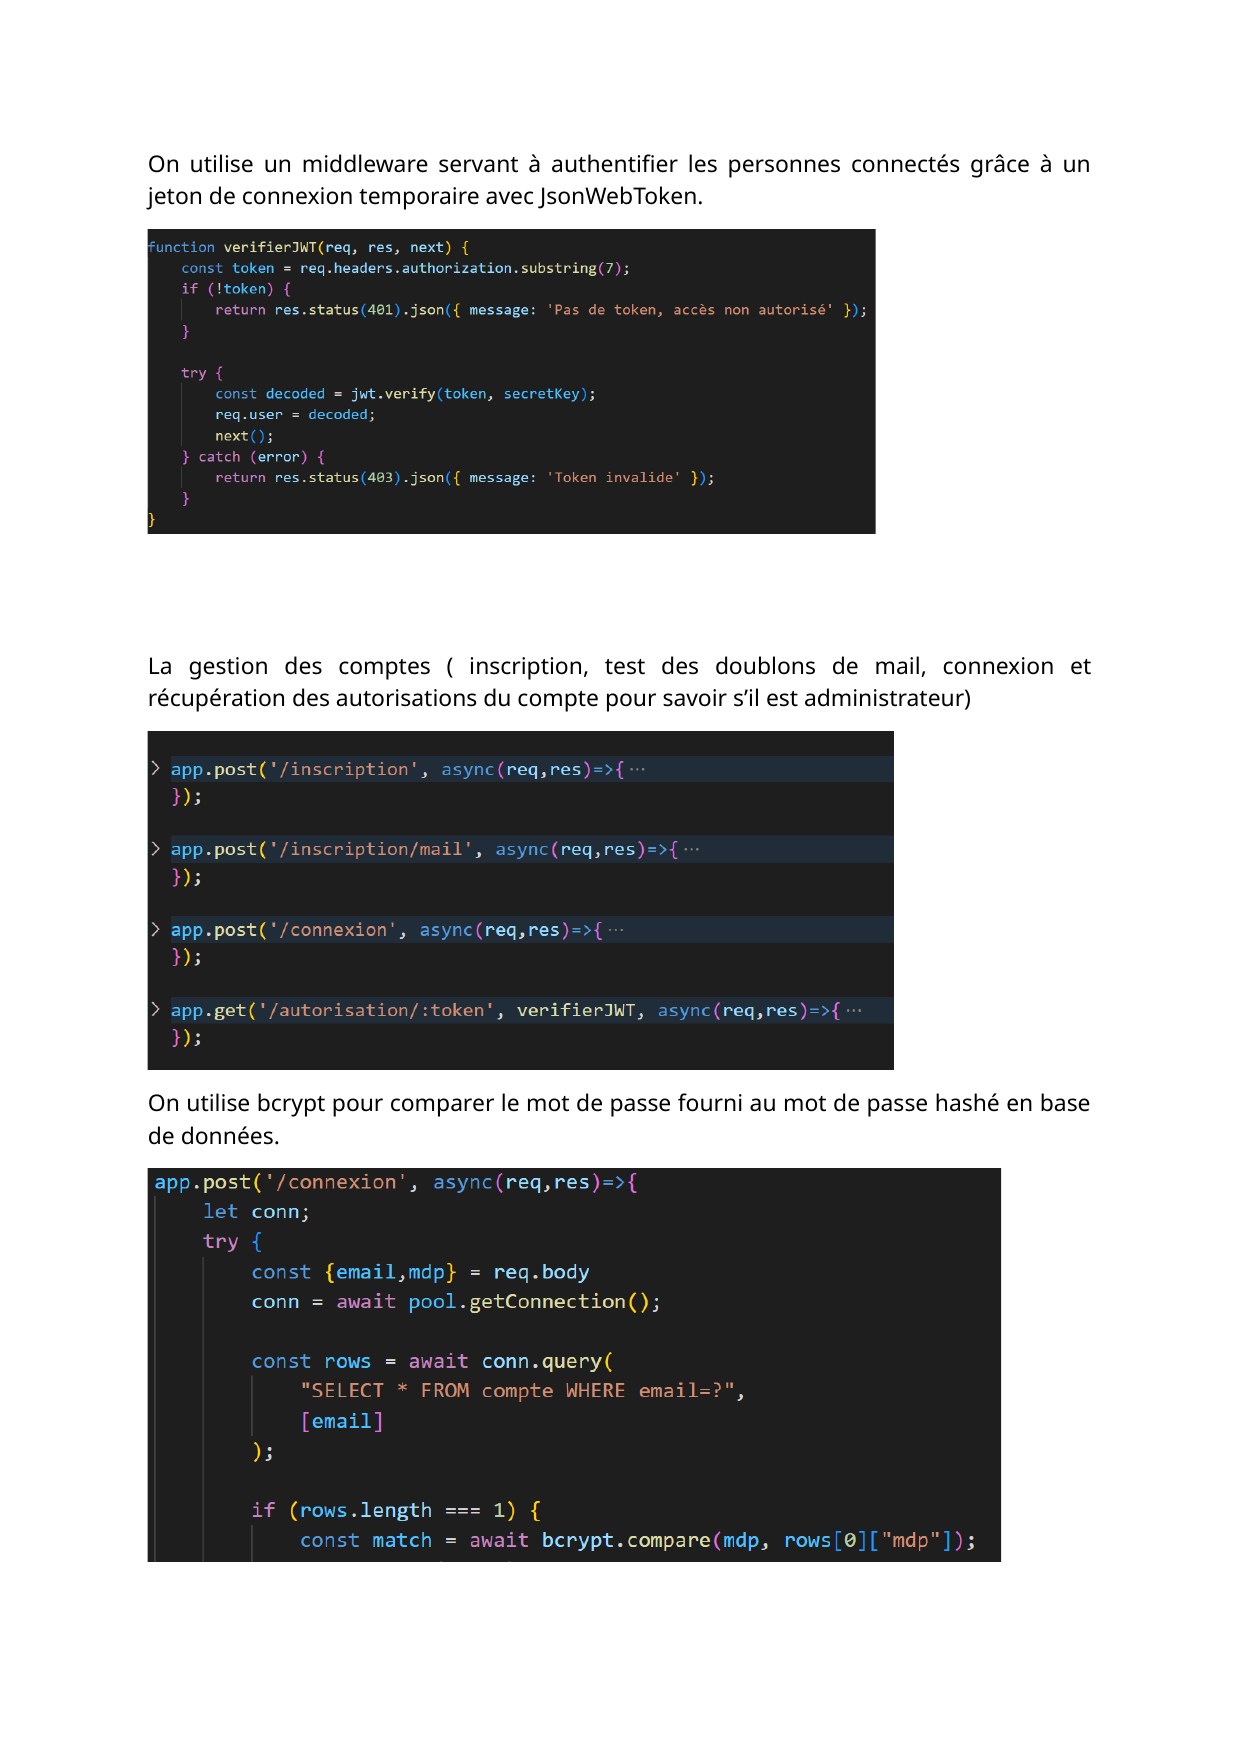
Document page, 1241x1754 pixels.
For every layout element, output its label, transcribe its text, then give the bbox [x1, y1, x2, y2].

text La gestion des comptes ( inscription, test des doublons de mail, connexion et récupération des autorisations du compte pour savoir s’il est administrateur) [148, 650, 1093, 714]
text On utilise bcrypt pour comparer le mot de passe fourni au mot de passe hashé en base de données. [148, 1087, 1093, 1151]
text On utilise un middleware servant à authentifier les personnes connectés grâce à un jeton de connexion temporaire avec JsonWebToken. [148, 148, 1093, 211]
